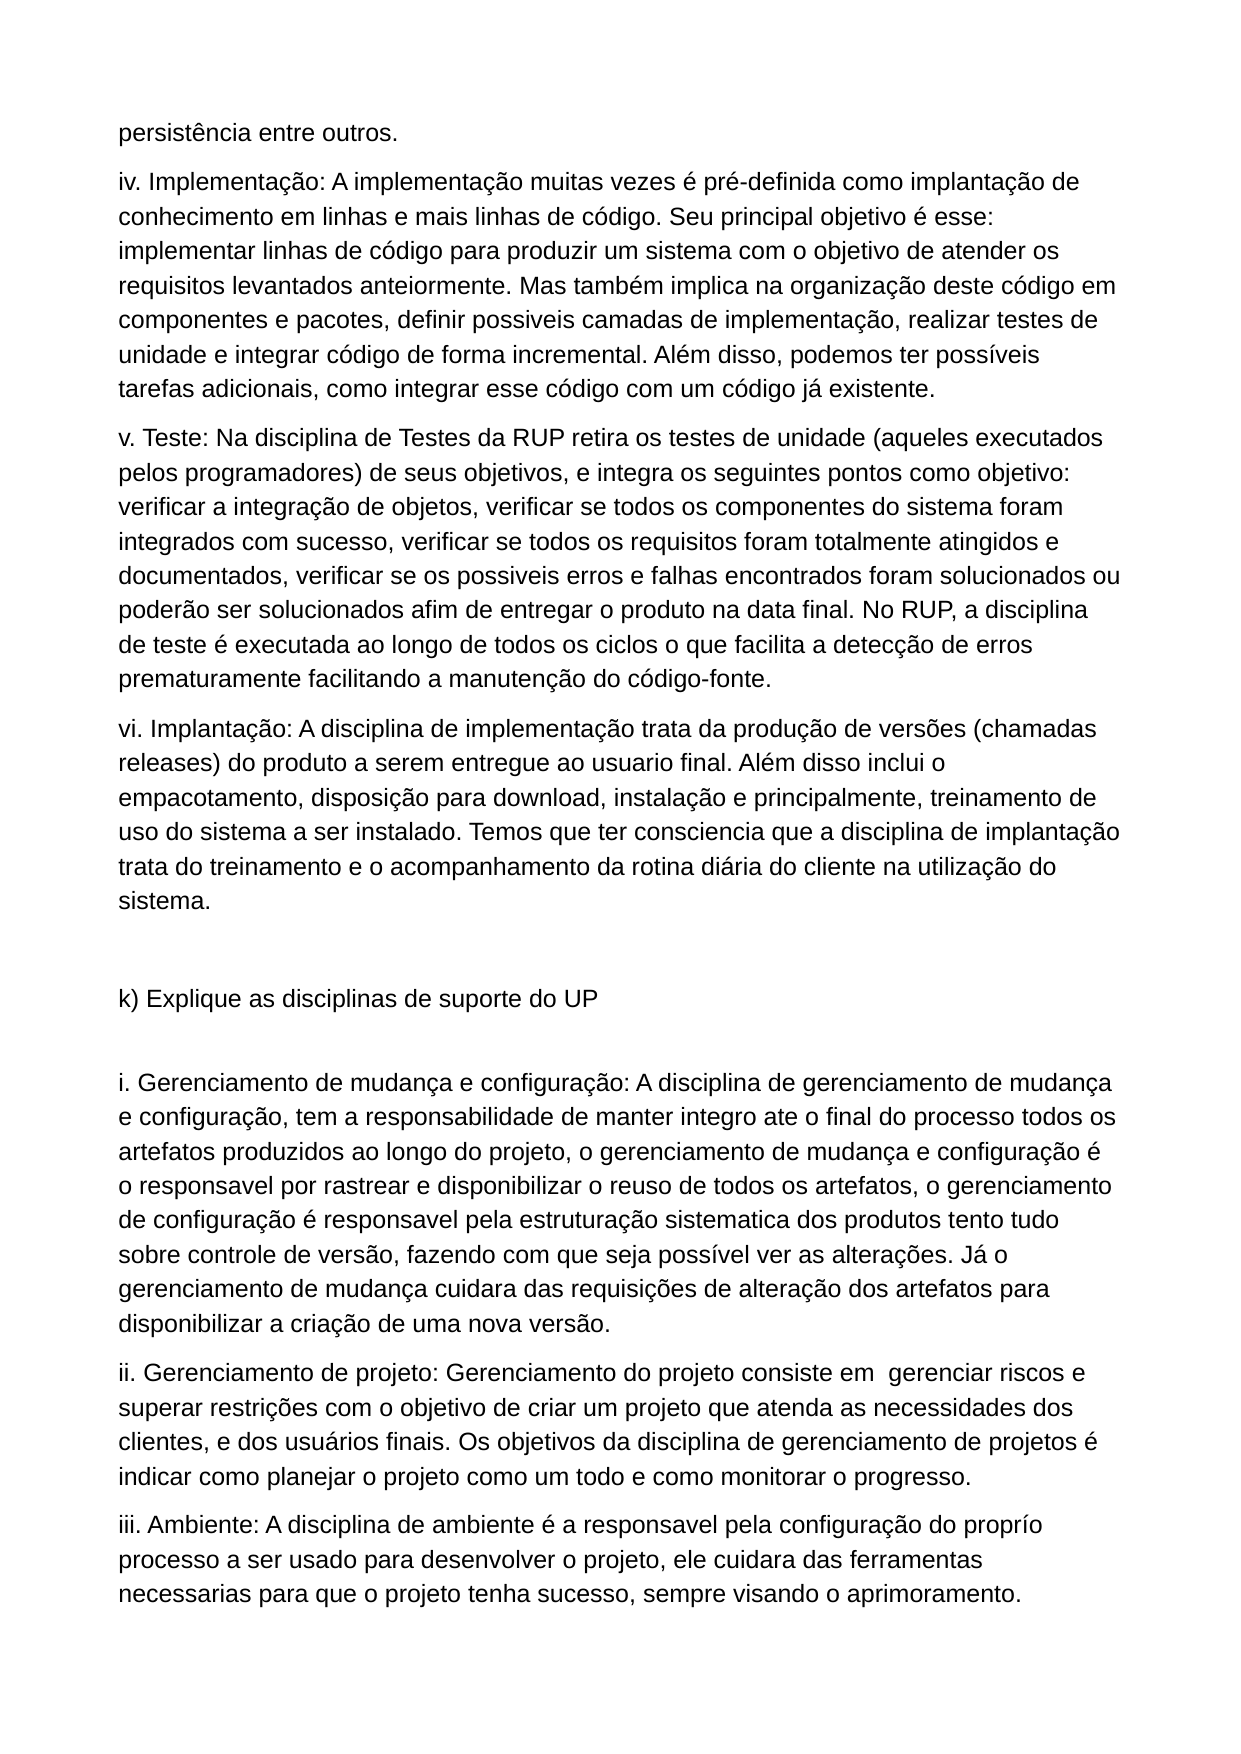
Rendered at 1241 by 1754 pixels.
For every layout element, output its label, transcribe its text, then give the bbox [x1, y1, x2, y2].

text i. Gerenciamento de mudança e configuração: A disciplina de gerenciamento de mudança e configuração, tem a responsabilidade de manter integro ate o final do processo todos os artefatos produzidos ao longo do projeto, o gerenciamento de mudança e configuração é o responsavel por rastrear e disponibilizar o reuso de todos os artefatos, o gerenciamento de configuração é responsavel pela estruturação sistematica dos produtos tento tudo sobre controle de versão, fazendo com que seja possível ver as alterações. Já o gerenciamento de mudança cuidara das requisições de alteração dos artefatos para disponibilizar a criação de uma nova versão. [118, 1068, 1122, 1338]
text vi. Implantação: A disciplina de implementação trata da produção de versões (chamadas releases) do produto a serem entregue ao usuario final. Além disso inclui o empacotamento, disposição para download, instalação e principalmente, treinamento de uso do sistema a ser instalado. Temos que ter consciencia que a disciplina de implantação trata do treinamento e o acompanhamento da rotina diária do cliente na utilização do sistema. [118, 713, 1122, 915]
text ii. Gerenciamento de projeto: Gerenciamento do projeto consiste em gerenciar riscos e superar restrições com o objetivo de criar um projeto que atenda as necessidades dos clientes, e dos usuários finais. Os objetivos da disciplina de gerenciamento de projetos é indicar como planejar o projeto como um todo e como monitorar o progresso. [118, 1358, 1122, 1490]
text persistência entre outros. [118, 118, 1122, 147]
text iv. Implementação: A implementação muitas vezes é pré-definida como implantação de conhecimento em linhas e mais linhas de código. Seu principal objetivo é esse: implementar linhas de código para produzir um sistema com o objetivo de atender os requisitos levantados anteiormente. Mas também implica na organização deste código em componentes e pacotes, definir possiveis camadas de implementação, realizar testes de unidade e integrar código de forma incremental. Além disso, podemos ter possíveis tarefas adicionais, como integrar esse código com um código já existente. [118, 167, 1122, 403]
text k) Explique as disciplinas de suporte do UP [118, 984, 1122, 1047]
text v. Teste: Na disciplina de Testes da RUP retira os testes de unidade (aqueles executados pelos programadores) de seus objetivos, e integra os seguintes pontos como objetivo: verificar a integração de objetos, verificar se todos os componentes do sistema foram integrados com sucesso, verificar se todos os requisitos foram totalmente atingidos e documentados, verificar se os possiveis erros e falhas encontrados foram solucionados ou poderão ser solucionados afim de entregar o produto na data final. No RUP, a disciplina de teste é executada ao longo de todos os ciclos o que facilita a detecção de erros prematuramente facilitando a manutenção do código-fonte. [118, 423, 1122, 693]
text iii. Ambiente: A disciplina de ambiente é a responsavel pela configuração do proprío processo a ser usado para desenvolver o projeto, ele cuidara das ferramentas necessarias para que o projeto tenha sucesso, sempre visando o aprimoramento. [118, 1511, 1122, 1608]
